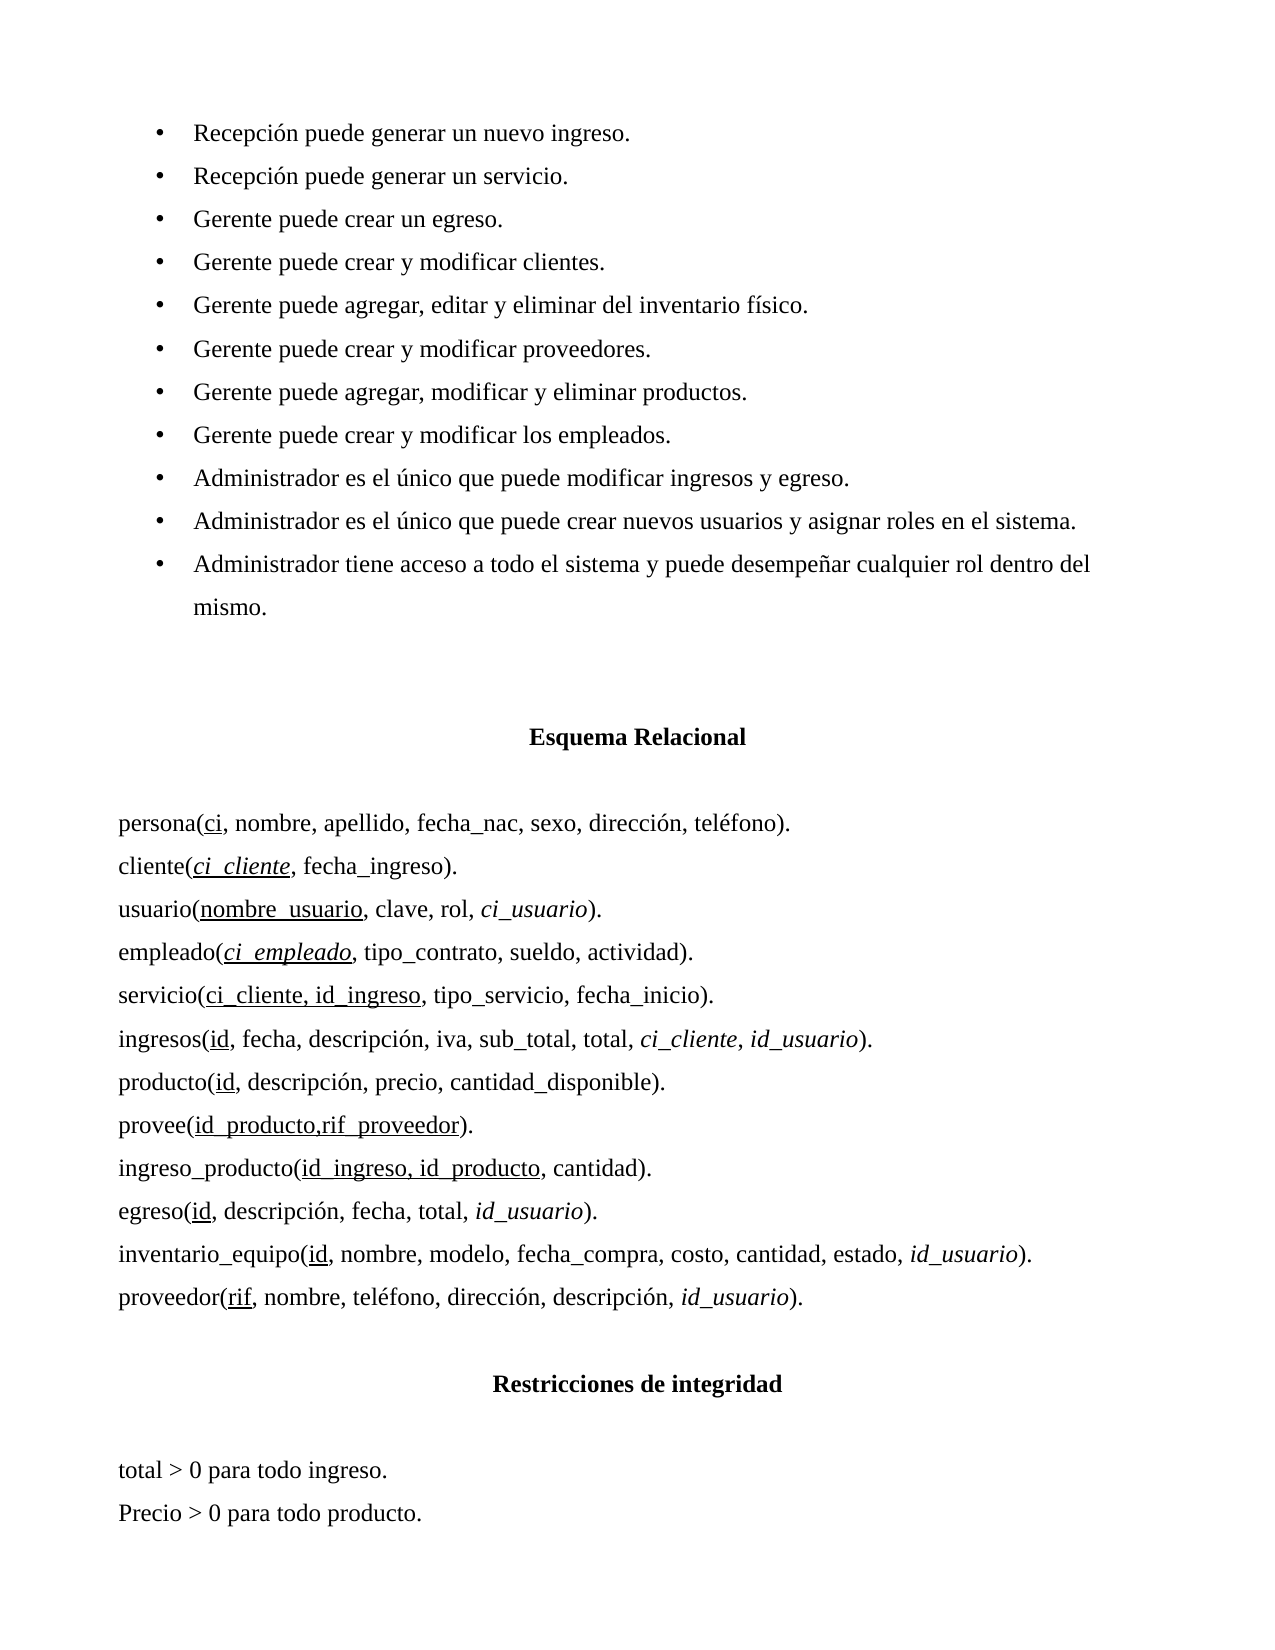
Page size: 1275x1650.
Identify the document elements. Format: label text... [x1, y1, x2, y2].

text Precio > 0 para todo producto. [118, 1498, 1157, 1527]
text proveedor(rif, nombre, teléfono, dirección, descripción, id_usuario). [118, 1282, 1157, 1311]
text Esquema Relacional [118, 722, 1157, 751]
list Recepción puede generar un servicio. [156, 161, 1157, 190]
list Gerente puede crear y modificar clientes. [156, 247, 1157, 276]
list Administrador tiene acceso a todo el sistema y puede desempeñar cualquier rol dentro del mismo. [156, 549, 1157, 621]
text persona(ci, nombre, apellido, fecha_nac, sexo, dirección, teléfono). [118, 808, 1157, 837]
text inventario_equipo(id, nombre, modelo, fecha_compra, costo, cantidad, estado, id_usuario). [118, 1239, 1157, 1268]
list Administrador es el único que puede modificar ingresos y egreso. [156, 463, 1157, 492]
text usuario(nombre_usuario, clave, rol, ci_usuario). [118, 894, 1157, 923]
list Gerente puede agregar, modificar y eliminar productos. [156, 377, 1157, 406]
list Gerente puede agregar, editar y eliminar del inventario físico. [156, 291, 1157, 319]
list Gerente puede crear un egreso. [156, 204, 1157, 233]
text provee(id_producto,rif_proveedor). [118, 1110, 1157, 1139]
text empleado(ci_empleado, tipo_contrato, sueldo, actividad). [118, 937, 1157, 966]
text cliente(ci_cliente, fecha_ingreso). [118, 851, 1157, 880]
text egreso(id, descripción, fecha, total, id_usuario). [118, 1196, 1157, 1225]
text Restricciones de integridad [118, 1369, 1157, 1397]
list Gerente puede crear y modificar proveedores. [156, 334, 1157, 362]
list Gerente puede crear y modificar los empleados. [156, 420, 1157, 449]
text servicio(ci_cliente, id_ingreso, tipo_servicio, fecha_inicio). [118, 981, 1157, 1009]
text ingreso_producto(id_ingreso, id_producto, cantidad). [118, 1153, 1157, 1182]
list Administrador es el único que puede crear nuevos usuarios y asignar roles en el sistema. [156, 506, 1157, 535]
text producto(id, descripción, precio, cantidad_disponible). [118, 1067, 1157, 1096]
text total > 0 para todo ingreso. [118, 1455, 1157, 1484]
list Recepción puede generar un nuevo ingreso. [156, 118, 1157, 147]
text ingresos(id, fecha, descripción, iva, sub_total, total, ci_cliente, id_usuario). [118, 1024, 1157, 1052]
